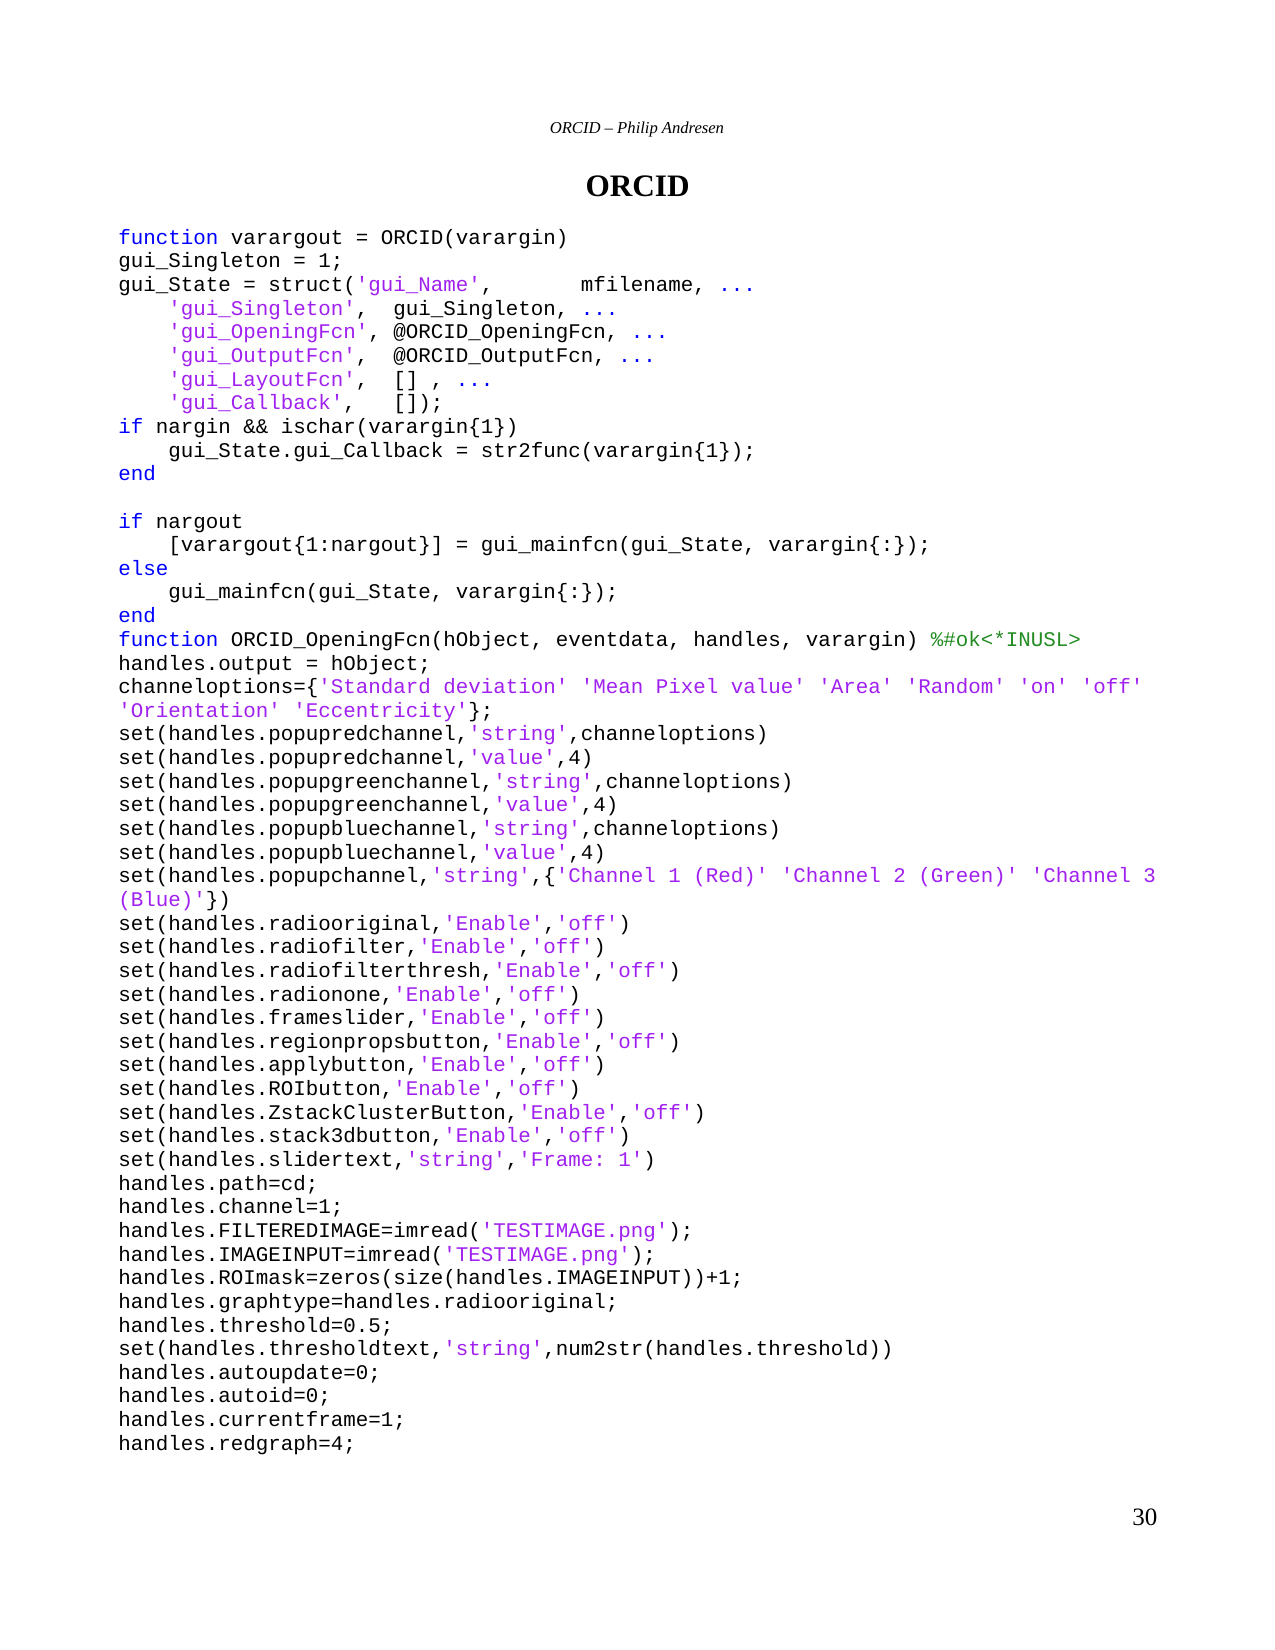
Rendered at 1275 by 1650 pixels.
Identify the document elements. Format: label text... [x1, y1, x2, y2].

text handles.currentframe=1; [118, 1409, 1157, 1433]
text end [118, 605, 1157, 629]
text set(handles.popupchannel,'string',{'Channel 1 (Red)' 'Channel 2 (Green)' 'Channel 3 (Blue)'}) [118, 865, 1157, 913]
text set(handles.radiofilterthresh,'Enable','off') [118, 960, 1157, 983]
text set(handles.stack3dbutton,'Enable','off') [118, 1125, 1157, 1149]
text handles.ROImask=zeros(size(handles.IMAGEINPUT))+1; [118, 1267, 1157, 1291]
text ORCID [118, 167, 1157, 203]
text set(handles.popupbluechannel,'string',channeloptions) [118, 818, 1157, 842]
text else [118, 558, 1157, 582]
text channeloptions={'Standard deviation' 'Mean Pixel value' 'Area' 'Random' 'on' 'off' 'Orientation' 'Eccentricity'}; [118, 676, 1157, 723]
text handles.output = hObject; [118, 652, 1157, 676]
text set(handles.radiofilter,'Enable','off') [118, 936, 1157, 960]
text [varargout{1:nargout}] = gui_mainfcn(gui_State, varargin{:}); [118, 534, 1157, 558]
text set(handles.radionone,'Enable','off') [118, 983, 1157, 1007]
text handles.autoid=0; [118, 1386, 1157, 1409]
text set(handles.frameslider,'Enable','off') [118, 1007, 1157, 1031]
text end [118, 463, 1157, 487]
text 'gui_Singleton', gui_Singleton, ... [118, 298, 1157, 321]
text 'gui_LayoutFcn', [] , ... [118, 369, 1157, 392]
text set(handles.ZstackClusterButton,'Enable','off') [118, 1102, 1157, 1125]
text set(handles.popupbluechannel,'value',4) [118, 842, 1157, 865]
text gui_Singleton = 1; [118, 251, 1157, 274]
text handles.IMAGEINPUT=imread('TESTIMAGE.png'); [118, 1244, 1157, 1267]
text if nargin && ischar(varargin{1}) [118, 416, 1157, 440]
text handles.FILTEREDIMAGE=imread('TESTIMAGE.png'); [118, 1220, 1157, 1244]
text set(handles.popupgreenchannel,'value',4) [118, 794, 1157, 818]
text gui_State.gui_Callback = str2func(varargin{1}); [118, 440, 1157, 463]
text handles.threshold=0.5; [118, 1314, 1157, 1338]
text set(handles.regionpropsbutton,'Enable','off') [118, 1031, 1157, 1054]
text handles.autoupdate=0; [118, 1362, 1157, 1386]
text gui_mainfcn(gui_State, varargin{:}); [118, 582, 1157, 605]
text gui_State = struct('gui_Name', mfilename, ... [118, 274, 1157, 298]
text handles.graphtype=handles.radiooriginal; [118, 1291, 1157, 1314]
text function varargout = ORCID(varargin) [118, 227, 1157, 251]
text set(handles.ROIbutton,'Enable','off') [118, 1078, 1157, 1102]
text if nargout [118, 511, 1157, 534]
text handles.redgraph=4; [118, 1433, 1157, 1456]
text 'gui_Callback', []); [118, 392, 1157, 416]
text set(handles.radiooriginal,'Enable','off') [118, 913, 1157, 936]
text handles.path=cd; [118, 1173, 1157, 1196]
text set(handles.popupredchannel,'string',channeloptions) [118, 723, 1157, 747]
text function ORCID_OpeningFcn(hObject, eventdata, handles, varargin) %#ok<*INUSL> [118, 629, 1157, 652]
text 'gui_OpeningFcn', @ORCID_OpeningFcn, ... [118, 321, 1157, 345]
text set(handles.thresholdtext,'string',num2str(handles.threshold)) [118, 1338, 1157, 1362]
text set(handles.slidertext,'string','Frame: 1') [118, 1149, 1157, 1173]
text set(handles.popupgreenchannel,'string',channeloptions) [118, 771, 1157, 794]
text set(handles.applybutton,'Enable','off') [118, 1054, 1157, 1078]
text handles.channel=1; [118, 1196, 1157, 1220]
text set(handles.popupredchannel,'value',4) [118, 747, 1157, 771]
text 'gui_OutputFcn', @ORCID_OutputFcn, ... [118, 345, 1157, 369]
